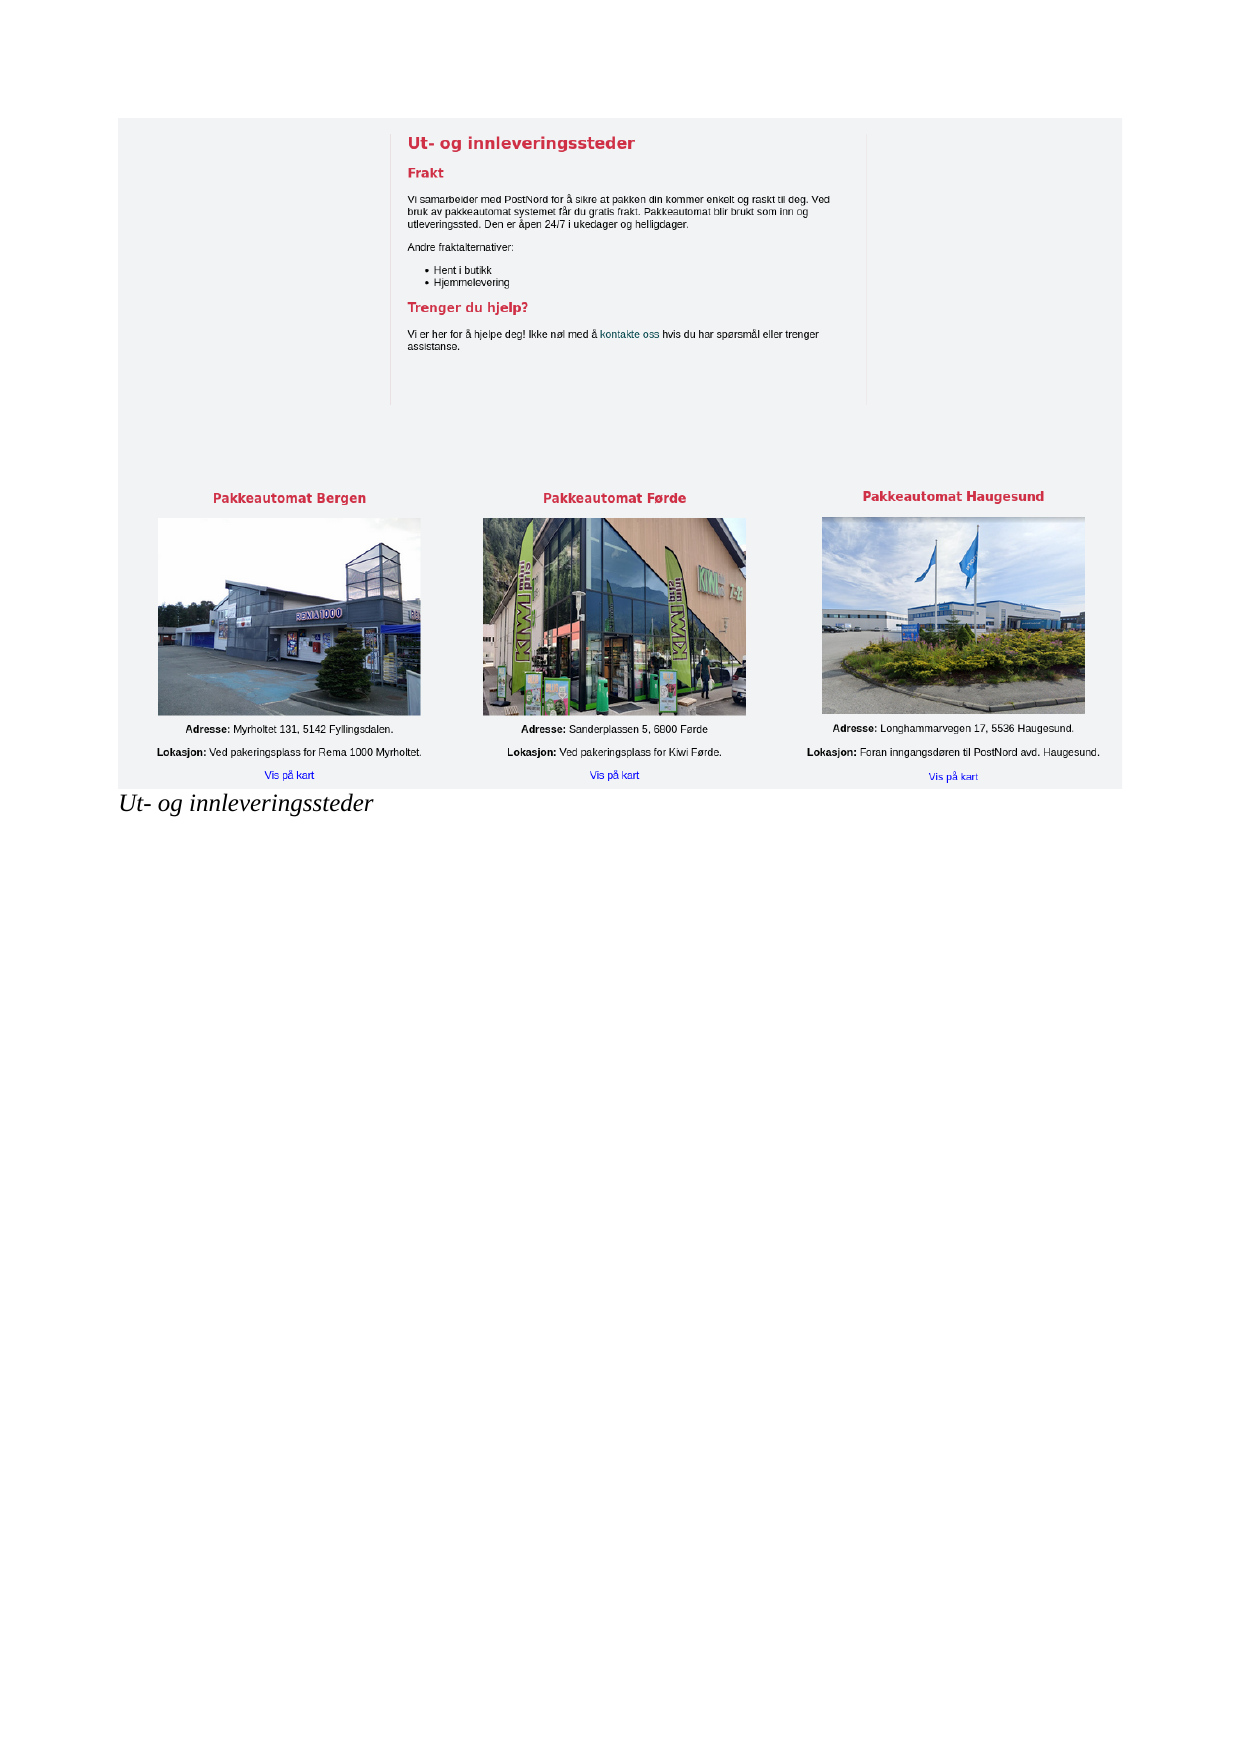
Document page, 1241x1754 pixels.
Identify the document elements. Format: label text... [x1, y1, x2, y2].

picture [118, 118, 1123, 789]
text Ut- og innleveringssteder [118, 789, 1122, 817]
